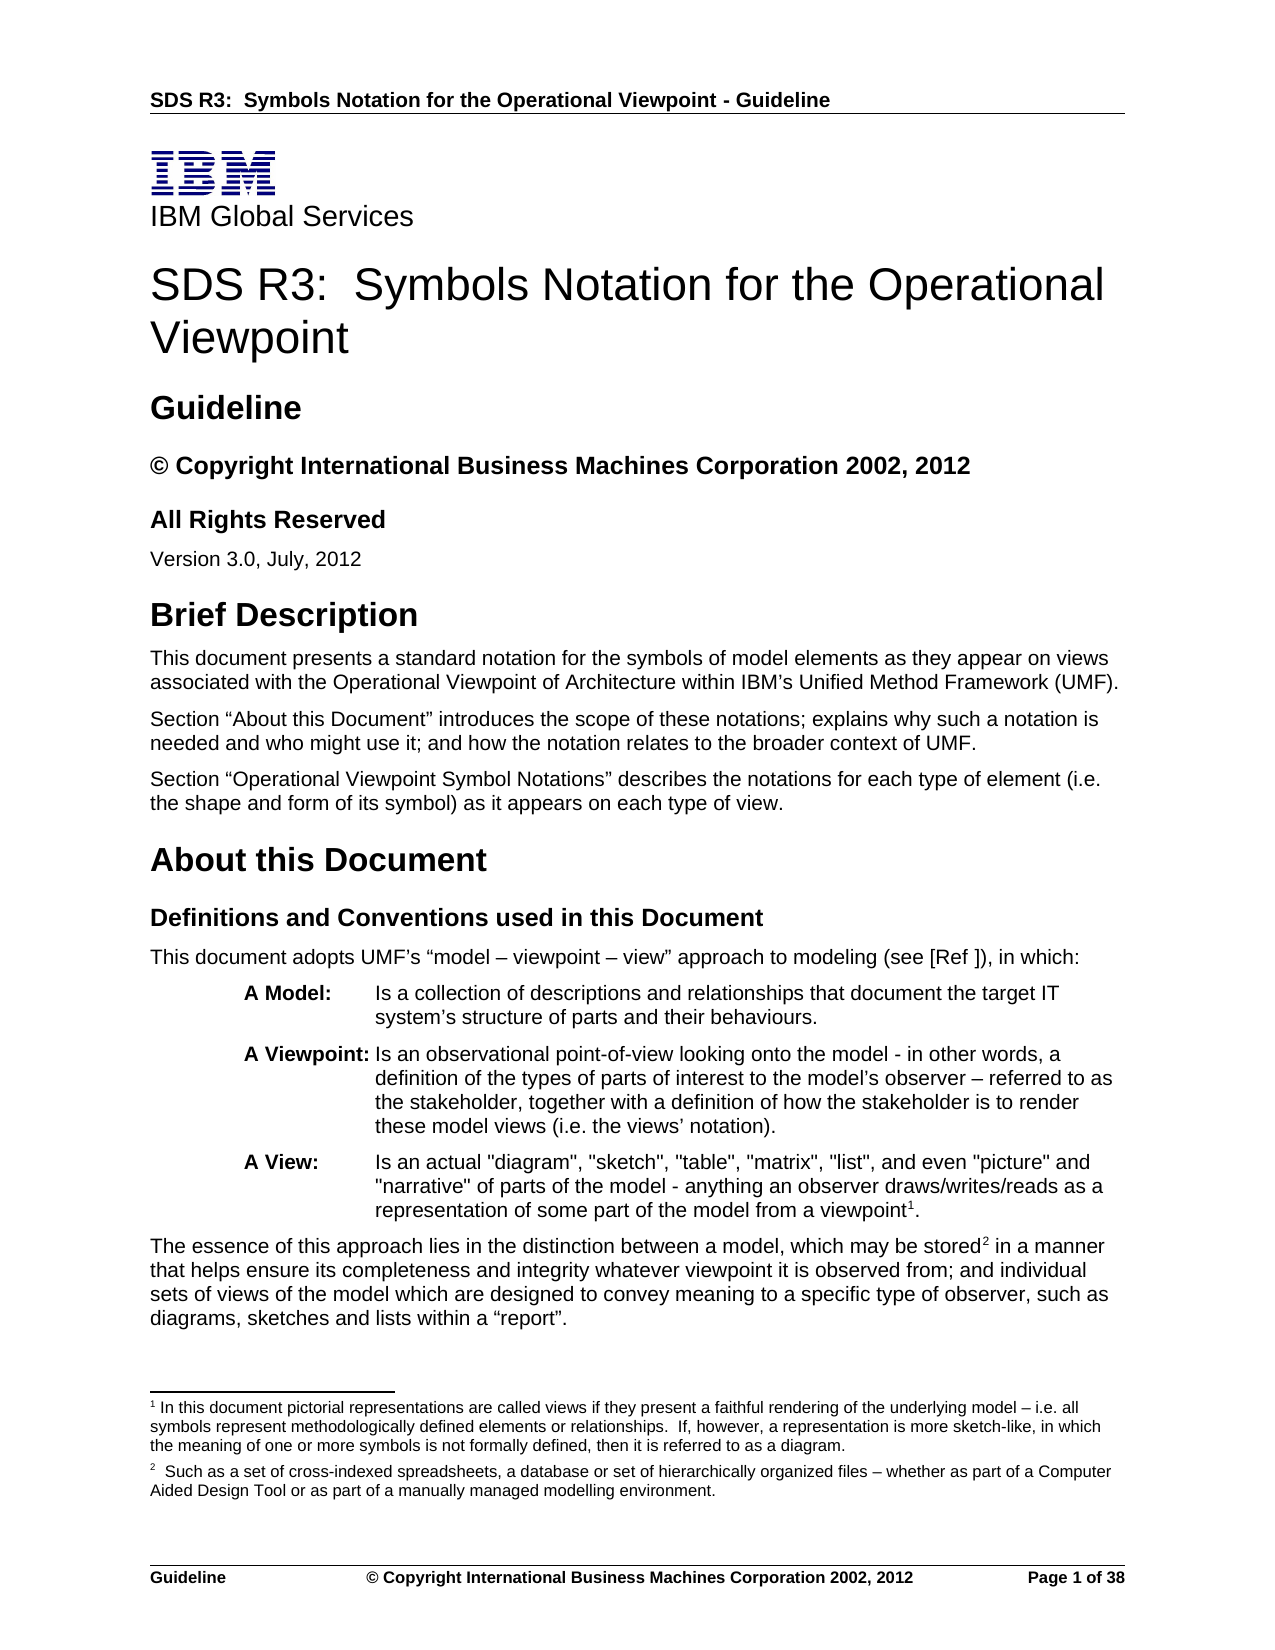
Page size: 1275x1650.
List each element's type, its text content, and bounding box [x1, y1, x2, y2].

subtitle All Rights Reserved [150, 505, 1125, 534]
text This document adopts UMF’s “model – viewpoint – view” approach to modeling (see [Ref 3]), in which: [150, 945, 1125, 969]
subtitle SDS R3: Symbols Notation for the Operational Viewpoint [150, 257, 1125, 363]
text Such as a set of cross-indexed spreadsheets, a database or set of hierarchically organized files – whether as part of a Computer Aided Design Tool or as part of a manually managed modelling environment. [150, 1462, 1125, 1500]
text This document presents a standard notation for the symbols of model elements as they appear on views associated with the Operational Viewpoint of Architecture within IBM’s Unified Method Framework (UMF). [150, 646, 1125, 694]
subtitle Guideline [150, 388, 1125, 426]
text A View: Is an actual "diagram", "sketch", "table", "matrix", "list", and even "picture" and "narrative" of parts of the model - anything an observer draws/writes/reads as a representation of some part of the model from a viewpoint. [244, 1150, 1125, 1222]
text Version 3.0, July, 2012 [150, 546, 1125, 570]
subtitle Definitions and Conventions used in this Document [150, 903, 1125, 932]
subtitle Brief Description [150, 595, 1125, 634]
text In this document pictorial representations are called views if they present a faithful rendering of the underlying model – i.e. all symbols represent methodologically defined elements or relationships. If, however, a representation is more sketch-like, in which the meaning of one or more symbols is not formally defined, then it is referred to as a diagram. [150, 1398, 1125, 1455]
subtitle IBM Global Services [150, 199, 1125, 232]
subtitle © Copyright International Business Machines Corporation 2002, 2012 [150, 451, 1125, 480]
picture [151, 151, 276, 196]
text A Viewpoint: Is an observational point-of-view looking onto the model - in other words, a definition of the types of parts of interest to the model’s observer – referred to as the stakeholder, together with a definition of how the stakeholder is to render these model views (i.e. the views’ notation). [244, 1042, 1125, 1137]
text Section “About this Document” introduces the scope of these notations; explains why such a notation is needed and who might use it; and how the notation relates to the broader context of UMF. [150, 707, 1125, 754]
text A Model: Is a collection of descriptions and relationships that document the target IT system’s structure of parts and their behaviours. [244, 981, 1125, 1029]
text The essence of this approach lies in the distinction between a model, which may be stored in a manner that helps ensure its completeness and integrity whatever viewpoint it is observed from; and individual sets of views of the model which are designed to convey meaning to a specific type of observer, such as diagrams, sketches and lists within a “report”. [150, 1234, 1125, 1330]
text Section “Operational Viewpoint Symbol Notations” describes the notations for each type of element (i.e. the shape and form of its symbol) as it appears on each type of view. [150, 767, 1125, 815]
subtitle About this Document [150, 840, 1125, 878]
